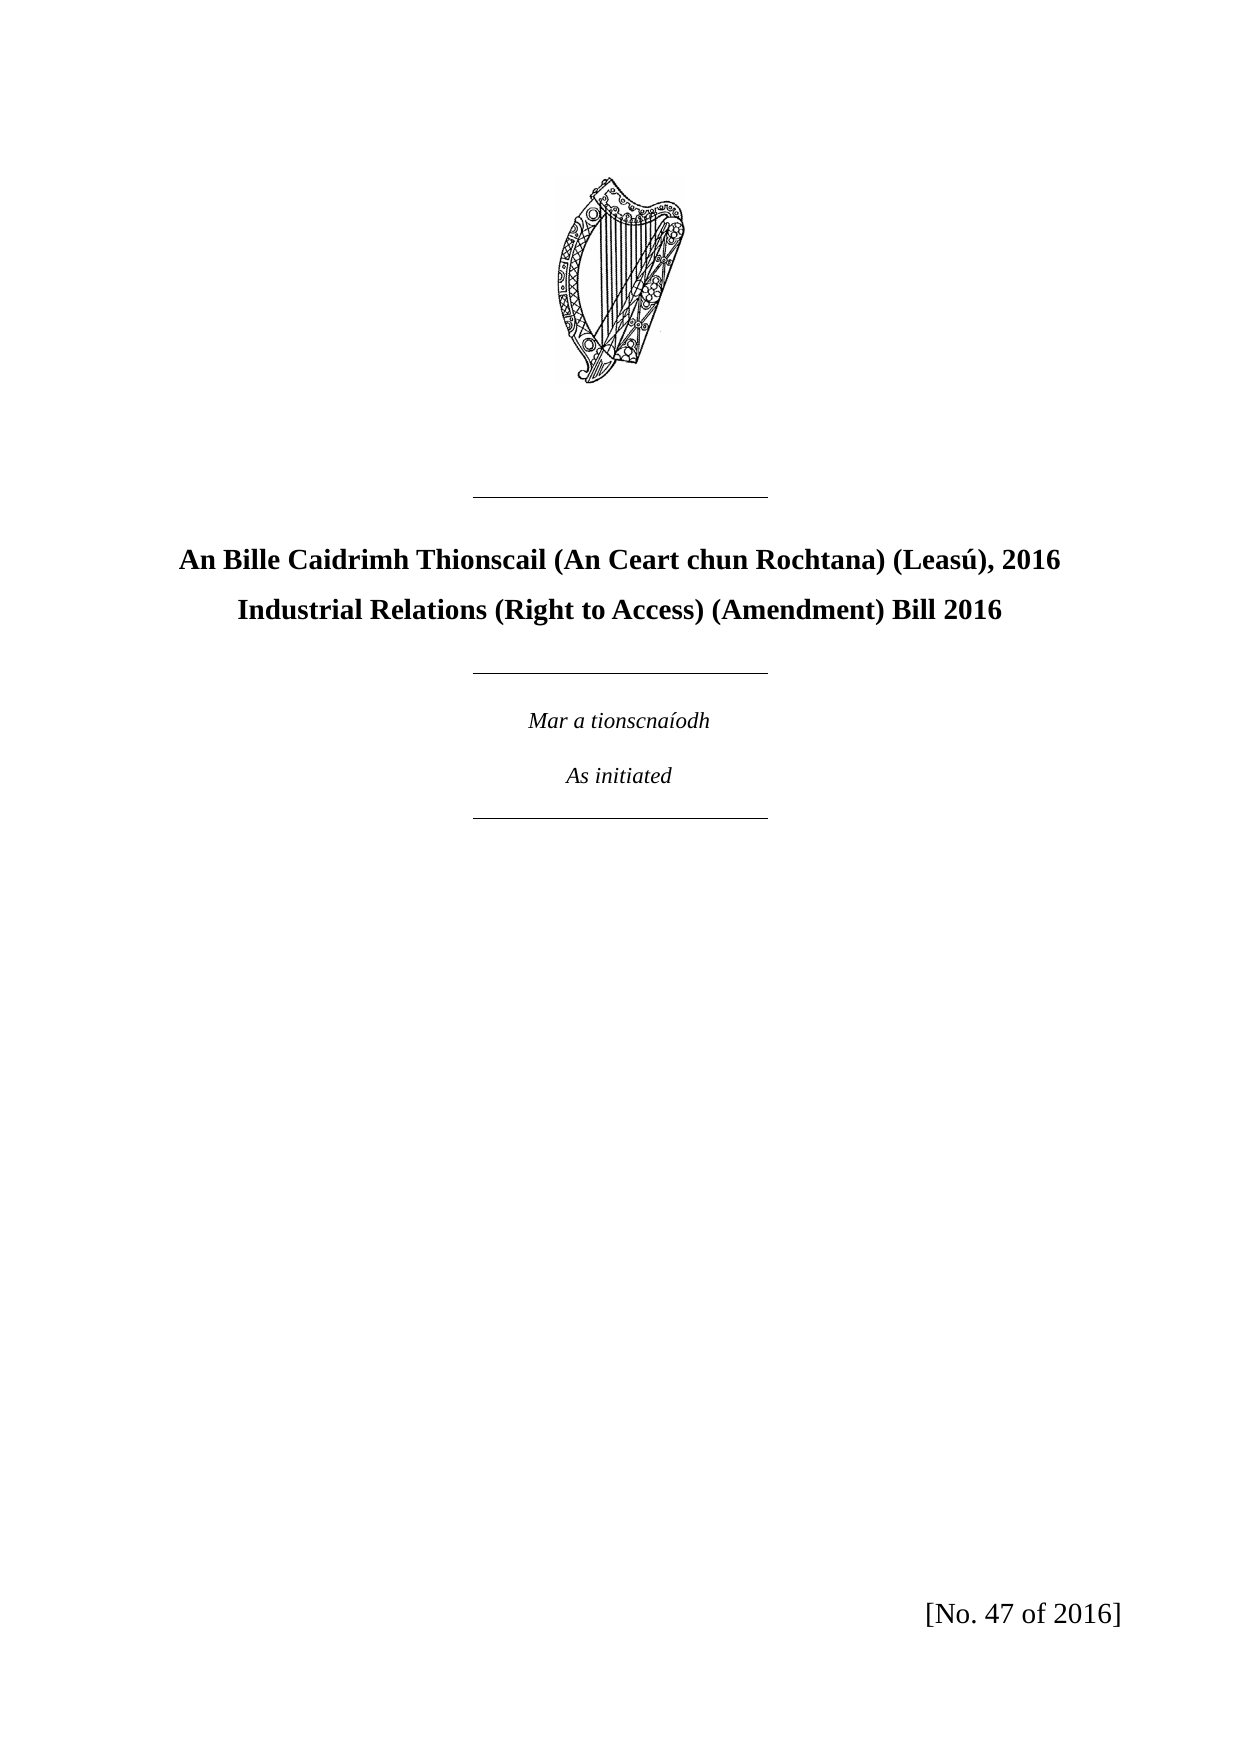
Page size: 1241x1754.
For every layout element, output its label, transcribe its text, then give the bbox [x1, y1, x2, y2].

text As initiated [118, 763, 1122, 789]
picture [220, 169, 1021, 391]
title An Bille Caidrimh Thionscail (An Ceart chun Rochtana) (Leasú), 2016 [118, 544, 1122, 576]
title Industrial Relations (Right to Access) (Amendment) Bill 2016 [118, 594, 1122, 626]
text Mar a tionscnaíodh [118, 708, 1122, 734]
